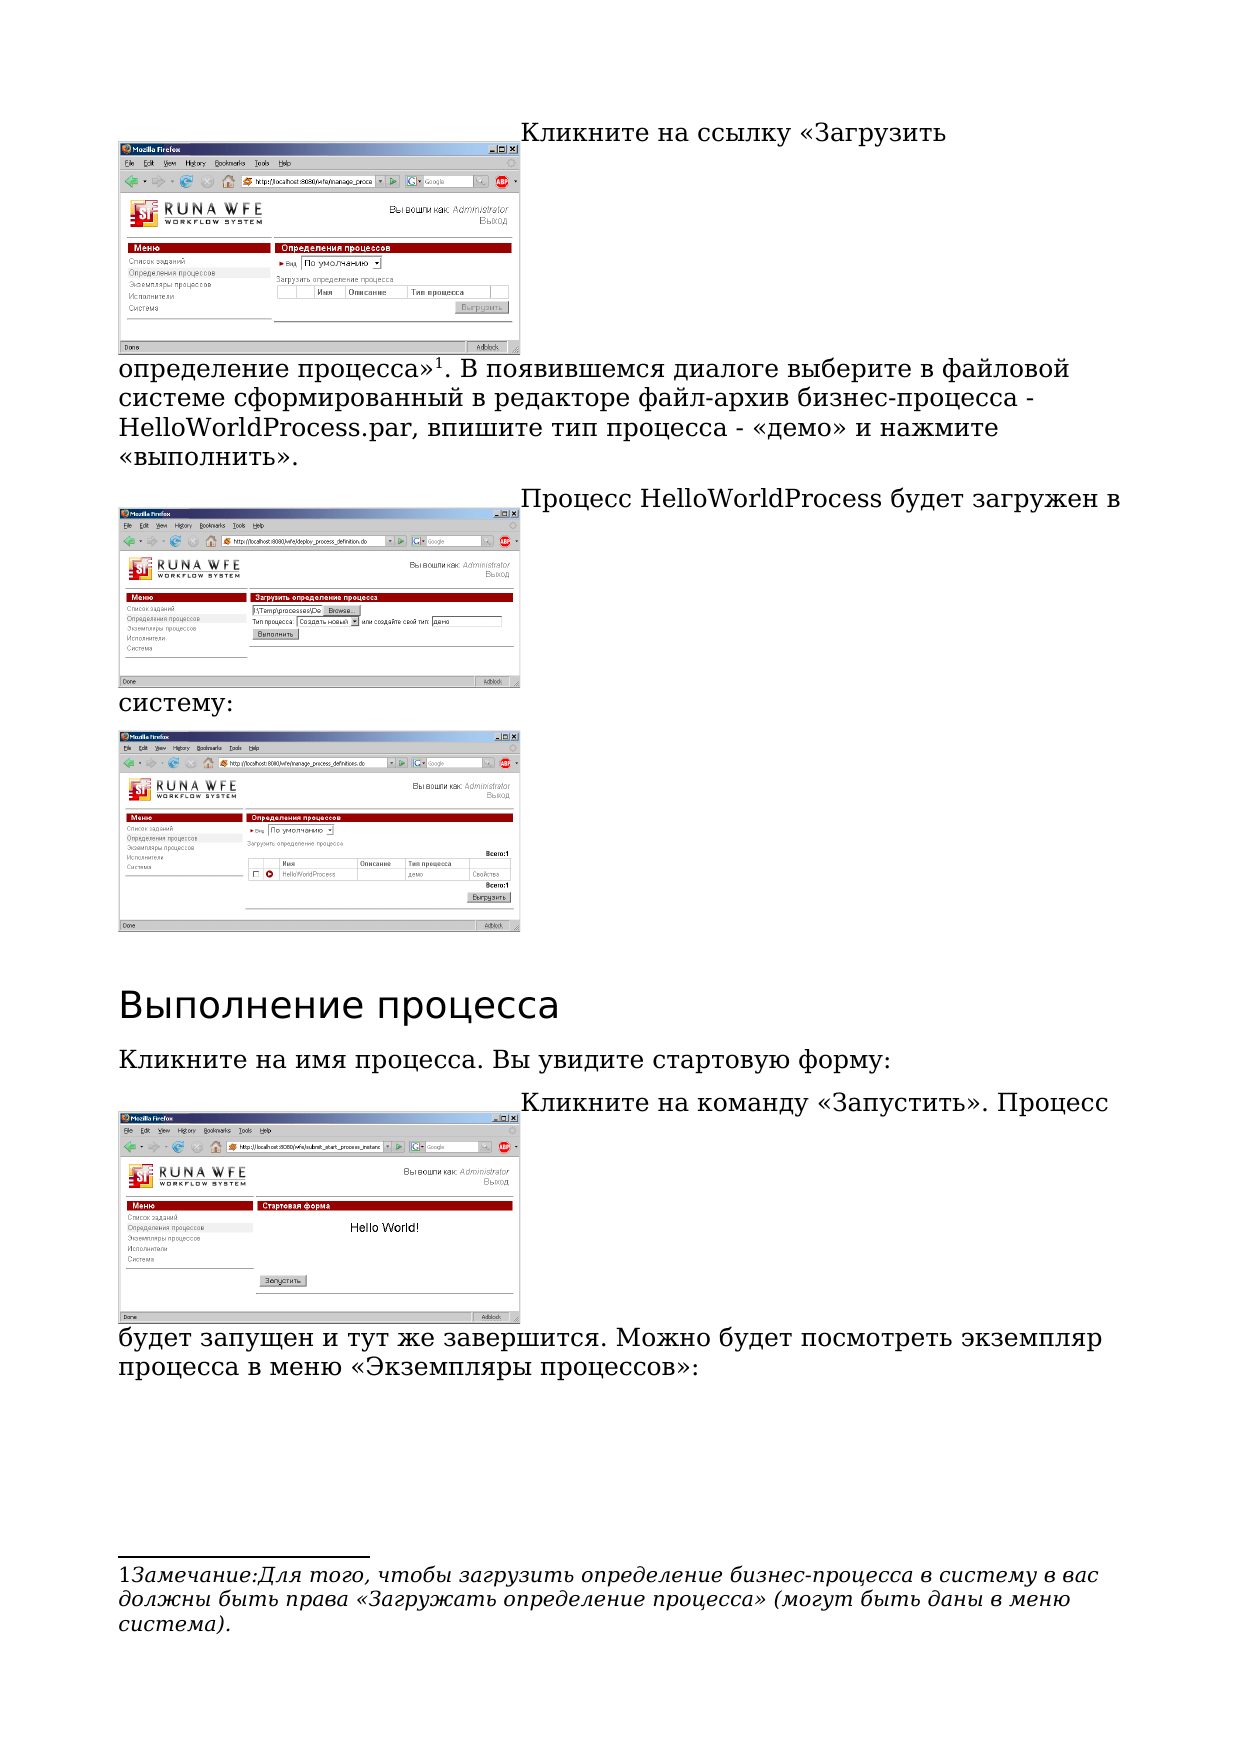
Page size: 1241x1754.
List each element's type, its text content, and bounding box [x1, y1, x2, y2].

text Процесс HelloWorldProcess будет загружен в систему: [118, 484, 1122, 717]
text Кликните на команду «Запустить». Процесс будет запущен и тут же завершится. Можно будет посмотреть экземпляр процесса в меню «Экземпляры процессов»: [118, 1088, 1122, 1381]
picture [118, 507, 521, 688]
text Замечание:Для того, чтобы загрузить определение бизнес-процесса в систему в вас должны быть права «Загружать определение процесса» (могут быть даны в меню система). [118, 1563, 1122, 1636]
picture [118, 1111, 521, 1324]
picture [118, 141, 521, 355]
subtitle Выполнение процесса [118, 984, 1122, 1028]
picture [118, 730, 521, 932]
text Кликните на ссылку «Загрузить определение процесса». В появившемся диалоге выберите в файловой системе сформированный в редакторе файл-архив бизнес-процесса - HelloWorldProcess.par, впишите тип процесса - «демо» и нажмите «выполнить». [118, 118, 1122, 471]
text Кликните на имя процесса. Вы увидите стартовую форму: [118, 1046, 1122, 1075]
